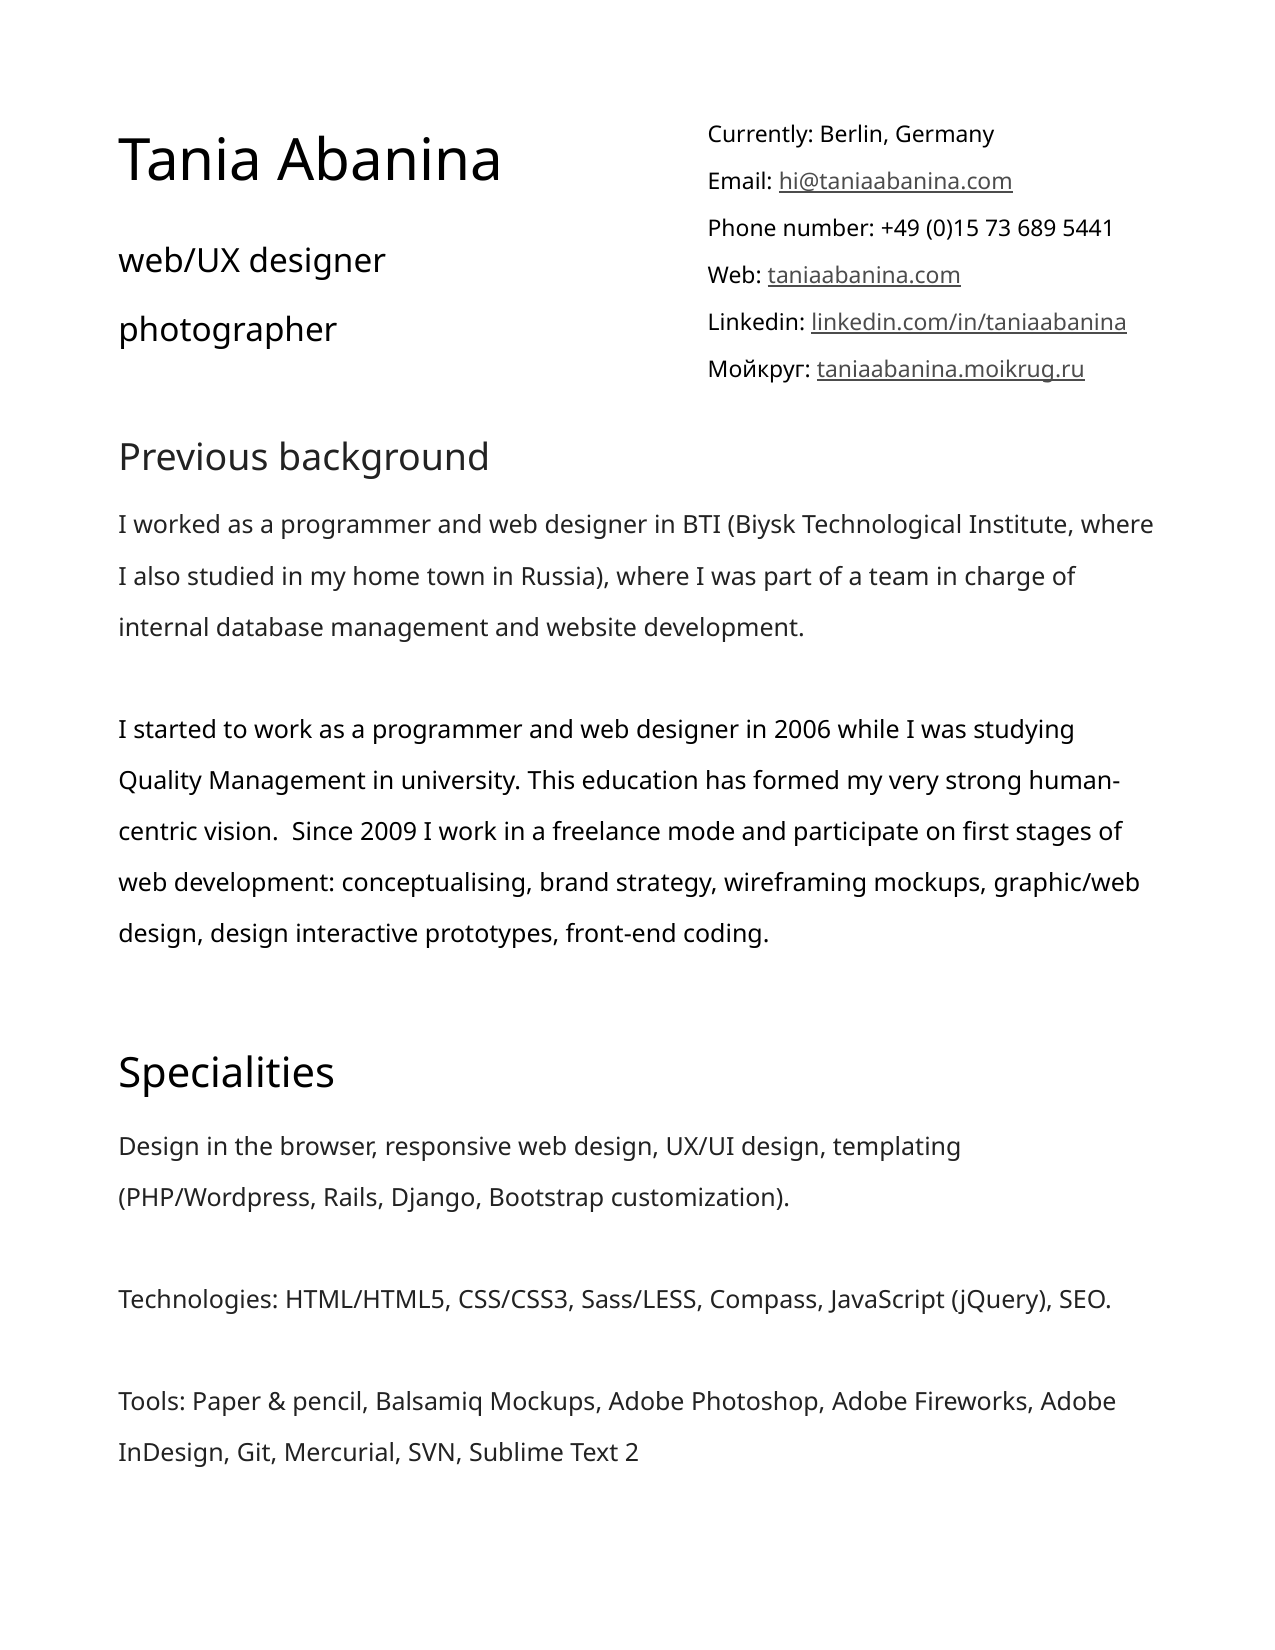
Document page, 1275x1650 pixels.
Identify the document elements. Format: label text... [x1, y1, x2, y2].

text I worked as a programmer and web designer in BTI (Biysk Technological Institute, where I also studied in my home town in Russia), where I was part of a team in charge of internal database management and website development. [118, 507, 1157, 643]
text Tools: Paper & pencil, Balsamiq Mockups, Adobe Photoshop, Adobe Fireworks, Adobe InDesign, Git, Mercurial, SVN, Sublime Text 2 [118, 1384, 1157, 1469]
text Technologies: HTML/HTML5, CSS/CSS3, Sass/LESS, Compass, JavaScript (jQuery), SEO. [118, 1282, 1157, 1316]
table_header Currently: Berlin, Germany Email: hi@taniaabanina.com Phone number: +49 (0)15 73 689 5441 Web: taniaabanina.com Linkedin: linkedin.com/in/taniaabanina Мойкруг: taniaabanina.moikrug.ru [708, 118, 1158, 431]
table_header Tania Abanina web/UX designer photographer [118, 118, 707, 431]
text Design in the browser, responsive web design, UX/UI design, templating (PHP/Wordpress, Rails, Django, Bootstrap customization). [118, 1129, 1157, 1214]
text I started to work as a programmer and web designer in 2006 while I was studying Quality Management in university. This education has formed my very strong human-centric vision. Since 2009 I work in a freelance mode and participate on first stages of web development: conceptualising, brand strategy, wireframing mockups, graphic/web design, design interactive prototypes, front-end coding. [118, 711, 1157, 949]
text Previous background [118, 431, 1157, 482]
subtitle Specialities [118, 1043, 1157, 1099]
